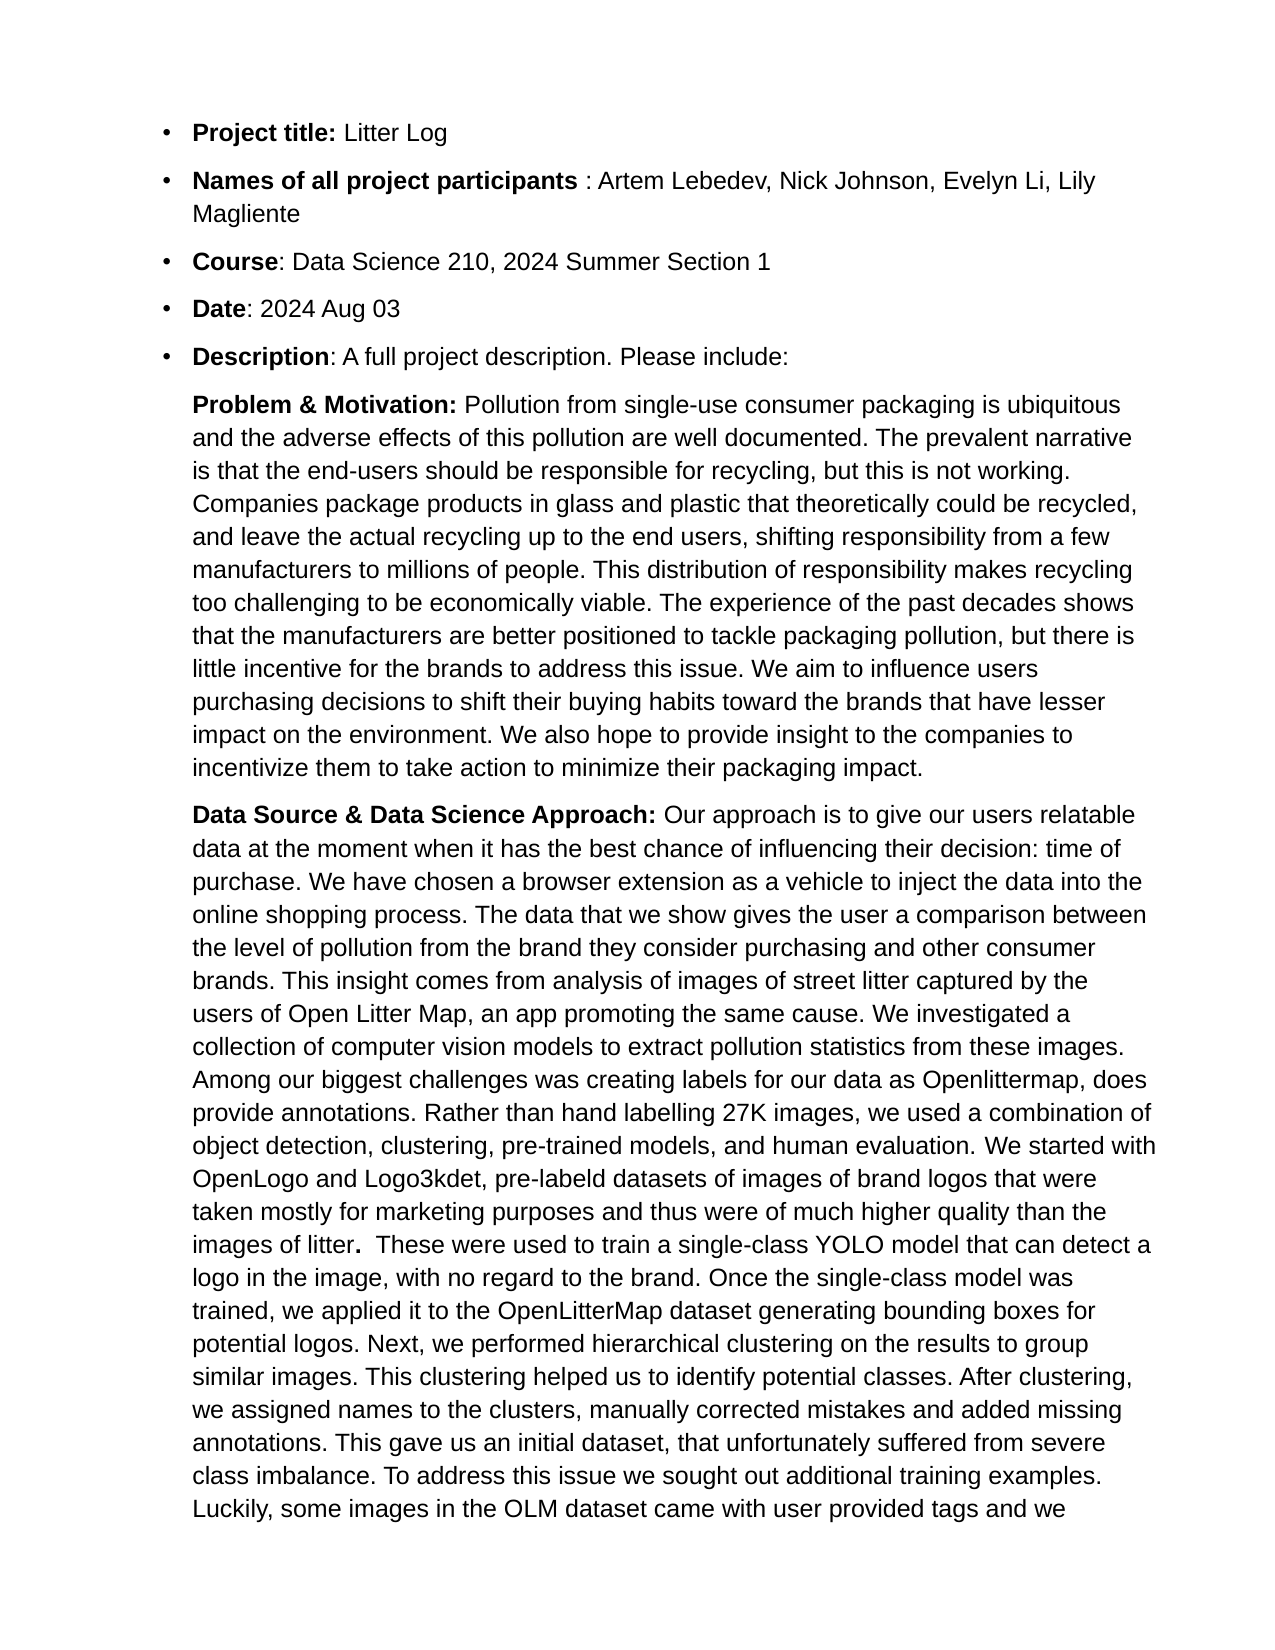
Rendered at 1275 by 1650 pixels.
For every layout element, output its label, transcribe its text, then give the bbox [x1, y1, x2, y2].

list Course: Data Science 210, 2024 Summer Section 1 [162, 247, 1157, 275]
list Names of all project participants : Artem Lebedev, Nick Johnson, Evelyn Li, Lily Magliente [162, 166, 1157, 228]
list Project title: Litter Log [162, 118, 1157, 147]
list Description: A full project description. Please include: [162, 342, 1157, 371]
list Data Source & Data Science Approach: Our approach is to give our users relatable data at the moment when it has the best chance of influencing their decision: time of purchase. We have chosen a browser extension as a vehicle to inject the data into the online shopping process. The data that we show gives the user a comparison between the level of pollution from the brand they consider purchasing and other consumer brands. This insight comes from analysis of images of street litter captured by the users of Open Litter Map, an app promoting the same cause. We investigated a collection of computer vision models to extract pollution statistics from these images. Among our biggest challenges was creating labels for our data as Openlittermap, does provide annotations. Rather than hand labelling 27K images, we used a combination of object detection, clustering, pre-trained models, and human evaluation. We started with OpenLogo and Logo3kdet, pre-labeld datasets of images of brand logos that were taken mostly for marketing purposes and thus were of much higher quality than the images of litter. These were used to train a single-class YOLO model that can detect a logo in the image, with no regard to the brand. Once the single-class model was trained, we applied it to the OpenLitterMap dataset generating bounding boxes for potential logos. Next, we performed hierarchical clustering on the results to group similar images. This clustering helped us to identify potential classes. After clustering, we assigned names to the clusters, manually corrected mistakes and added missing annotations. This gave us an initial dataset, that unfortunately suffered from severe class imbalance. To address this issue we sought out additional training examples. Luckily, some images in the OLM dataset came with user provided tags and we [162, 801, 1157, 1523]
list Date: 2024 Aug 03 [162, 294, 1157, 323]
list Problem & Motivation: Pollution from single-use consumer packaging is ubiquitous and the adverse effects of this pollution are well documented. The prevalent narrative is that the end-users should be responsible for recycling, but this is not working. Companies package products in glass and plastic that theoretically could be recycled, and leave the actual recycling up to the end users, shifting responsibility from a few manufacturers to millions of people. This distribution of responsibility makes recycling too challenging to be economically viable. The experience of the past decades shows that the manufacturers are better positioned to tackle packaging pollution, but there is little incentive for the brands to address this issue. We aim to influence users purchasing decisions to shift their buying habits toward the brands that have lesser impact on the environment. We also hope to provide insight to the companies to incentivize them to take action to minimize their packaging impact. [162, 390, 1157, 782]
